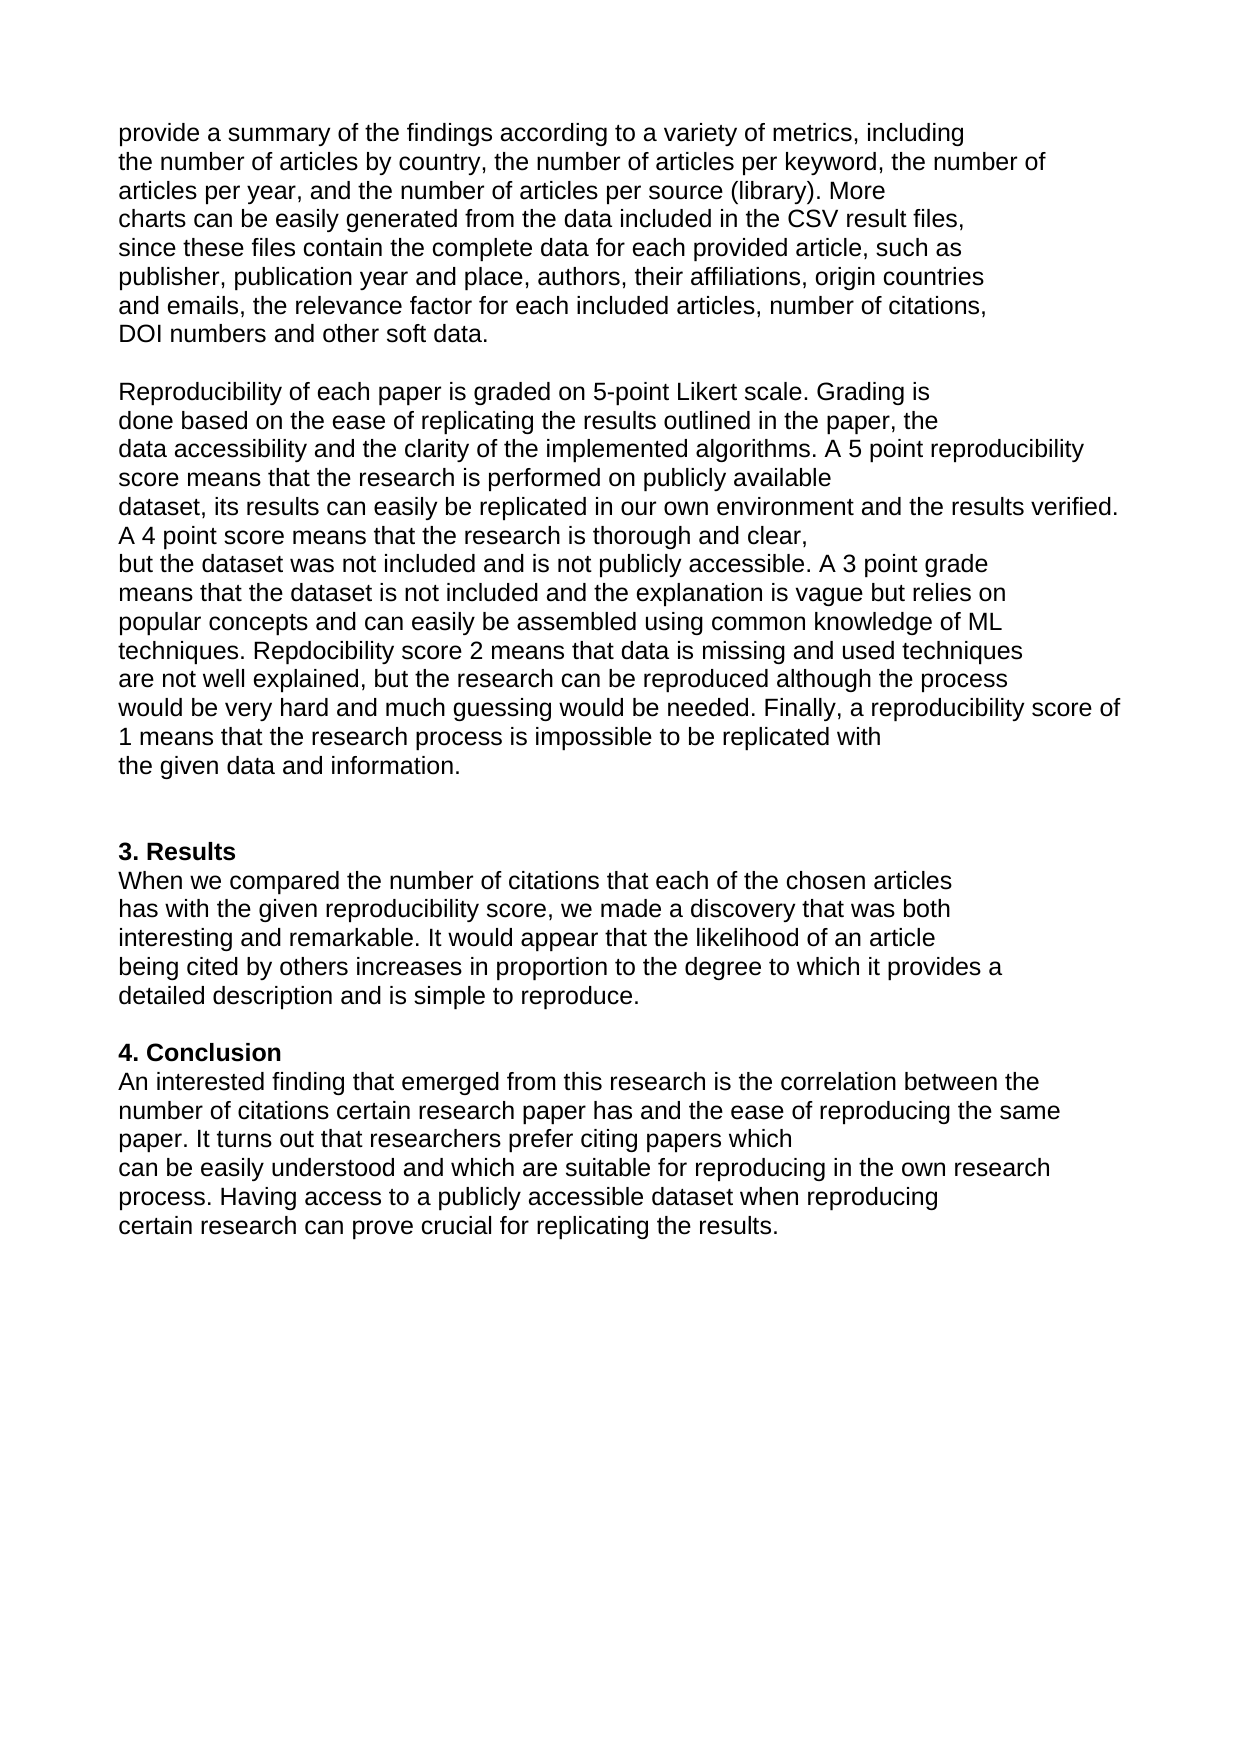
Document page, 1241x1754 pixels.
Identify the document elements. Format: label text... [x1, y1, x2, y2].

text but the dataset was not included and is not publicly accessible. A 3 point grade [118, 549, 1122, 578]
text can be easily understood and which are suitable for reproducing in the own research process. Having access to a publicly accessible dataset when reproducing [118, 1153, 1122, 1211]
text being cited by others increases in proportion to the degree to which it provides a [118, 952, 1122, 981]
text dataset, its results can easily be replicated in our own environment and the results verified. A 4 point score means that the research is thorough and clear, [118, 492, 1122, 549]
text certain research can prove crucial for replicating the results. [118, 1211, 1122, 1239]
text 4. Conclusion [118, 1038, 1122, 1067]
text data accessibility and the clarity of the implemented algorithms. A 5 point reproducibility score means that the research is performed on publicly available [118, 434, 1122, 492]
text popular concepts and can easily be assembled using common knowledge of ML [118, 607, 1122, 636]
text the number of articles by country, the number of articles per keyword, the number of articles per year, and the number of articles per source (library). More [118, 147, 1122, 204]
text DOI numbers and other soft data. [118, 319, 1122, 348]
text detailed description and is simple to reproduce. [118, 981, 1122, 1009]
text An interested finding that emerged from this research is the correlation between the number of citations certain research paper has and the ease of reproducing the same paper. It turns out that researchers prefer citing papers which [118, 1067, 1122, 1153]
text the given data and information. [118, 751, 1122, 779]
text would be very hard and much guessing would be needed. Finally, a reproducibility score of 1 means that the research process is impossible to be replicated with [118, 693, 1122, 751]
text done based on the ease of replicating the results outlined in the paper, the [118, 406, 1122, 434]
text are not well explained, but the research can be reproduced although the process [118, 664, 1122, 693]
text 3. Results [118, 837, 1122, 866]
text publisher, publication year and place, authors, their affiliations, origin countries [118, 262, 1122, 291]
text since these files contain the complete data for each provided article, such as [118, 233, 1122, 262]
text means that the dataset is not included and the explanation is vague but relies on [118, 578, 1122, 607]
text interesting and remarkable. It would appear that the likelihood of an article [118, 923, 1122, 952]
text charts can be easily generated from the data included in the CSV result files, [118, 204, 1122, 233]
text techniques. Repdocibility score 2 means that data is missing and used techniques [118, 636, 1122, 664]
text and emails, the relevance factor for each included articles, number of citations, [118, 291, 1122, 319]
text Reproducibility of each paper is graded on 5-point Likert scale. Grading is [118, 377, 1122, 406]
text When we compared the number of citations that each of the chosen articles [118, 866, 1122, 894]
text has with the given reproducibility score, we made a discovery that was both [118, 894, 1122, 923]
text provide a summary of the findings according to a variety of metrics, including [118, 118, 1122, 147]
